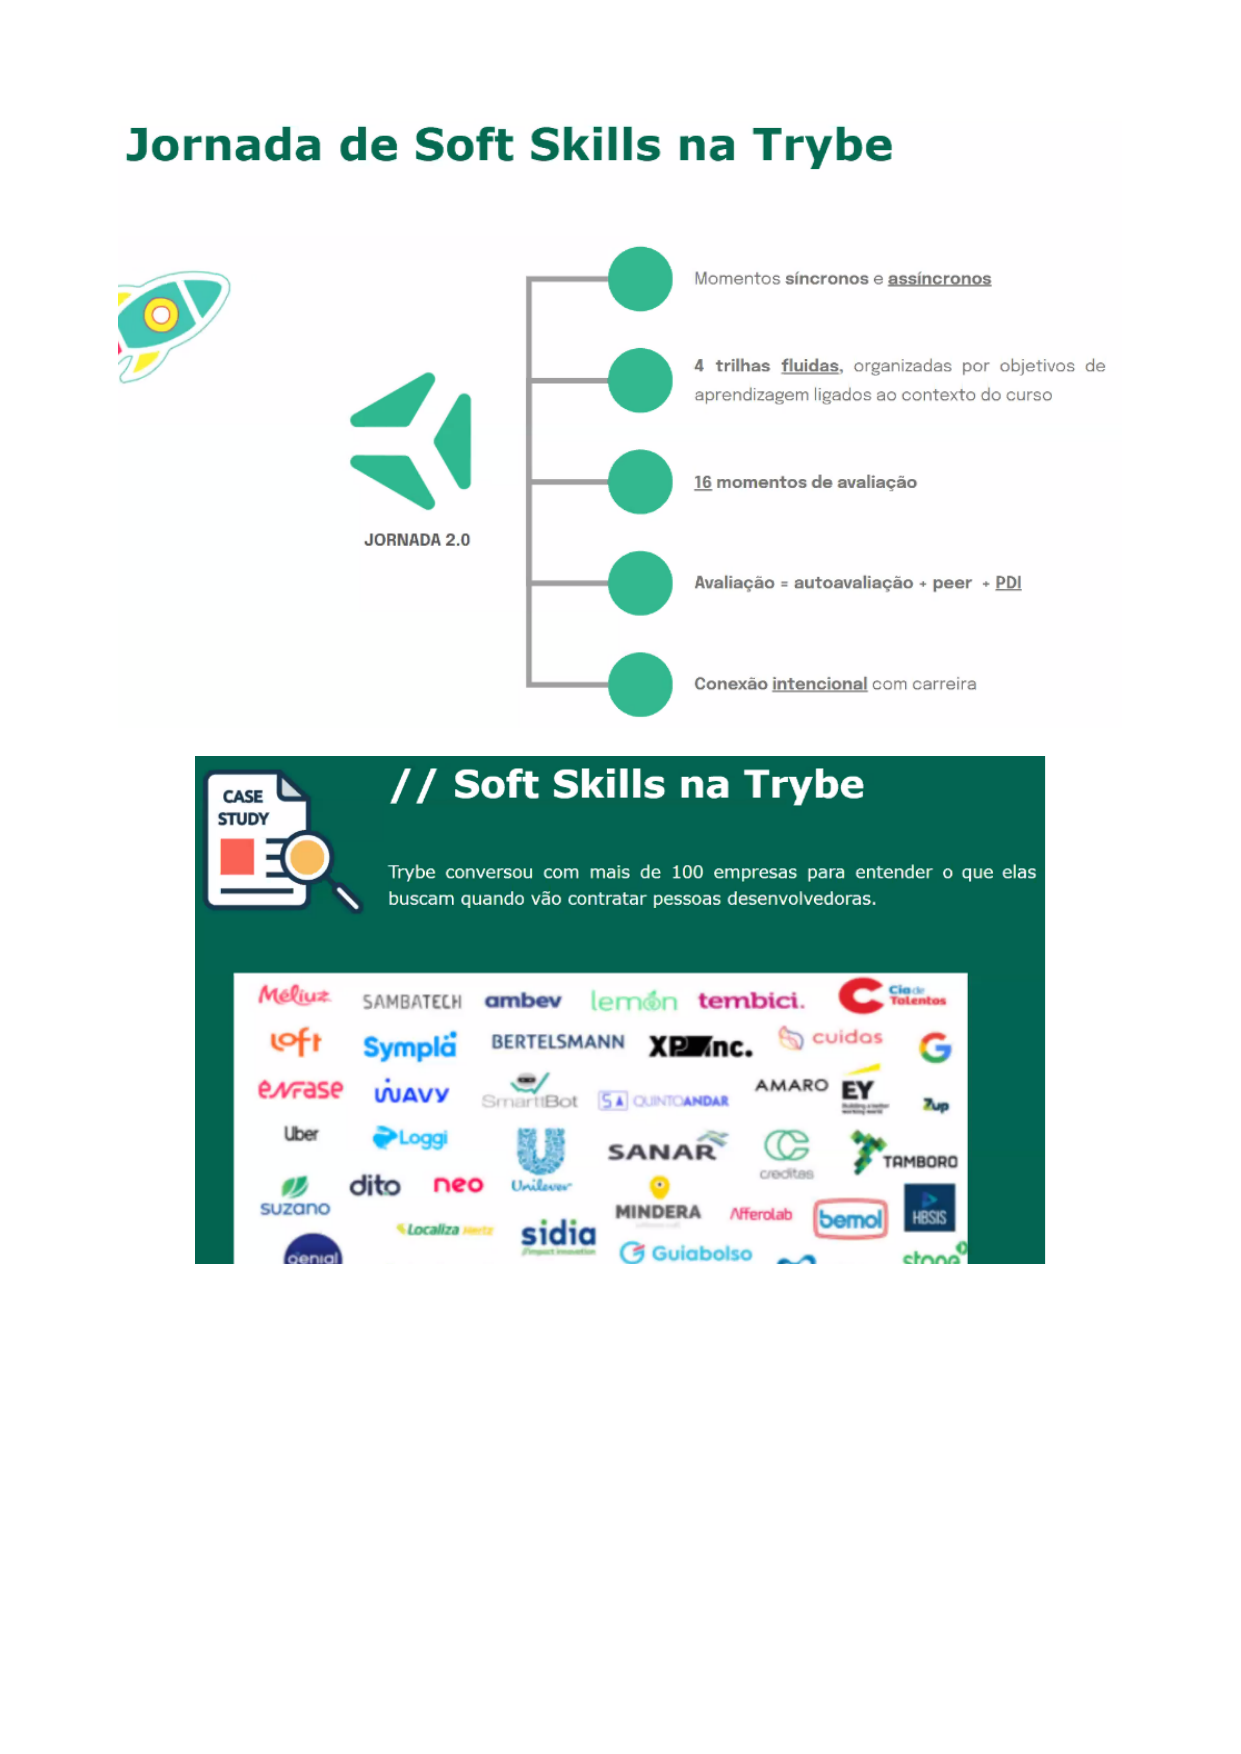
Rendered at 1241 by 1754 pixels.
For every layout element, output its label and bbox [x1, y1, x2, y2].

picture [195, 756, 1045, 1264]
picture [118, 118, 1123, 728]
